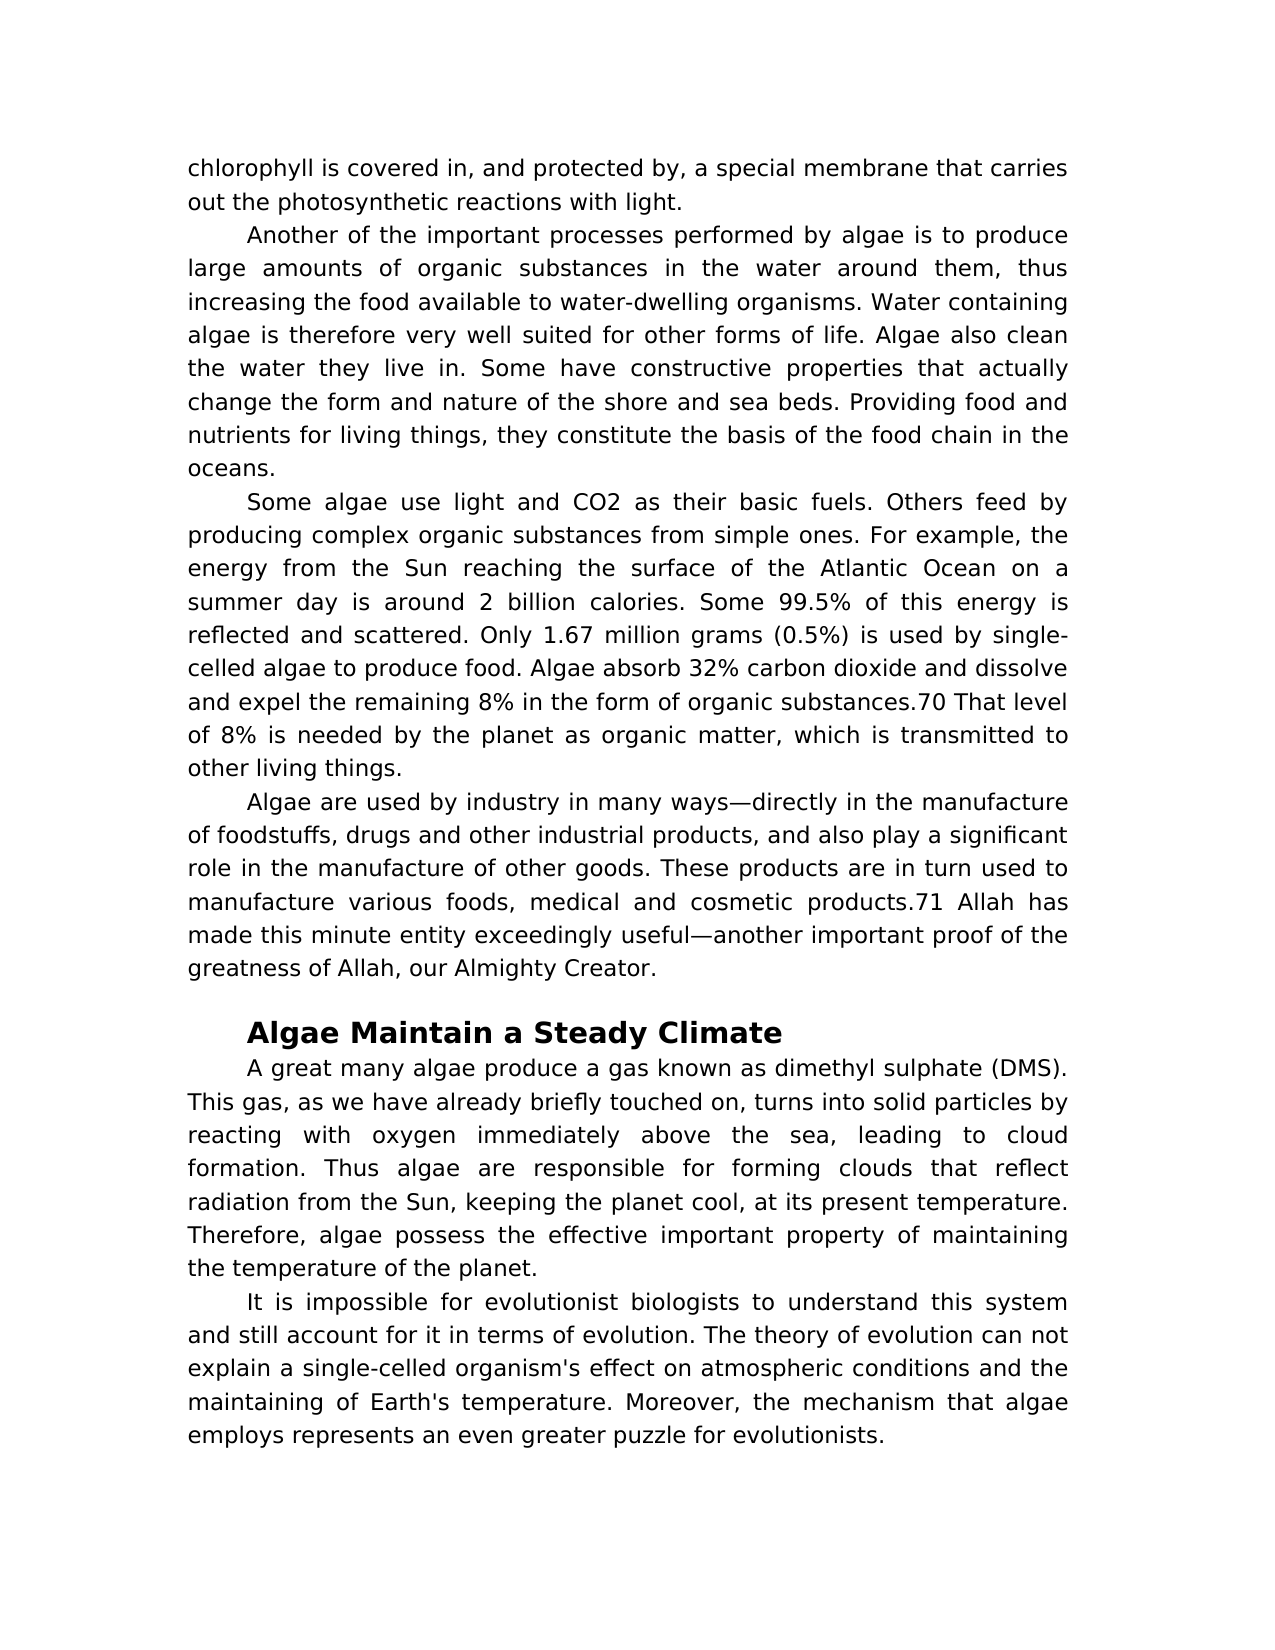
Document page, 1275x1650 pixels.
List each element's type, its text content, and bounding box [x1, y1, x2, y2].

text Some algae use light and CO2 as their basic fuels. Others feed by producing complex organic substances from simple ones. For example, the energy from the Sun reaching the surface of the Atlantic Ocean on a summer day is around 2 billion calories. Some 99.5% of this energy is reflected and scattered. Only 1.67 million grams (0.5%) is used by single-celled algae to produce food. Algae absorb 32% carbon dioxide and dissolve and expel the remaining 8% in the form of organic substances.70 That level of 8% is needed by the planet as organic matter, which is transmitted to other living things. [187, 483, 1070, 783]
text Algae are used by industry in many ways—directly in the manufacture of foodstuffs, drugs and other industrial products, and also play a significant role in the manufacture of other goods. These products are in turn used to manufacture various foods, medical and cosmetic products.71 Allah has made this minute entity exceedingly useful—another important proof of the greatness of Allah, our Almighty Creator. [187, 783, 1070, 983]
text Another of the important processes performed by algae is to produce large amounts of organic substances in the water around them, thus increasing the food available to water-dwelling organisms. Water containing algae is therefore very well suited for other forms of life. Algae also clean the water they live in. Some have constructive properties that actually change the form and nature of the shore and sea beds. Providing food and nutrients for living things, they constitute the basis of the food chain in the oceans. [187, 217, 1070, 483]
subtitle Algae Maintain a Steady Climate [187, 1017, 1070, 1050]
text chlorophyll is covered in, and protected by, a special membrane that carries out the photosynthetic reactions with light. [187, 150, 1070, 217]
text It is impossible for evolutionist biologists to understand this system and still account for it in terms of evolution. The theory of evolution can not explain a single-celled organism's effect on atmospheric conditions and the maintaining of Earth's temperature. Moreover, the mechanism that algae employs represents an even greater puzzle for evolutionists. [187, 1283, 1070, 1450]
text A great many algae produce a gas known as dimethyl sulphate (DMS). This gas, as we have already briefly touched on, turns into solid particles by reacting with oxygen immediately above the sea, leading to cloud formation. Thus algae are responsible for forming clouds that reflect radiation from the Sun, keeping the planet cool, at its present temperature. Therefore, algae possess the effective important property of maintaining the temperature of the planet. [187, 1050, 1070, 1283]
